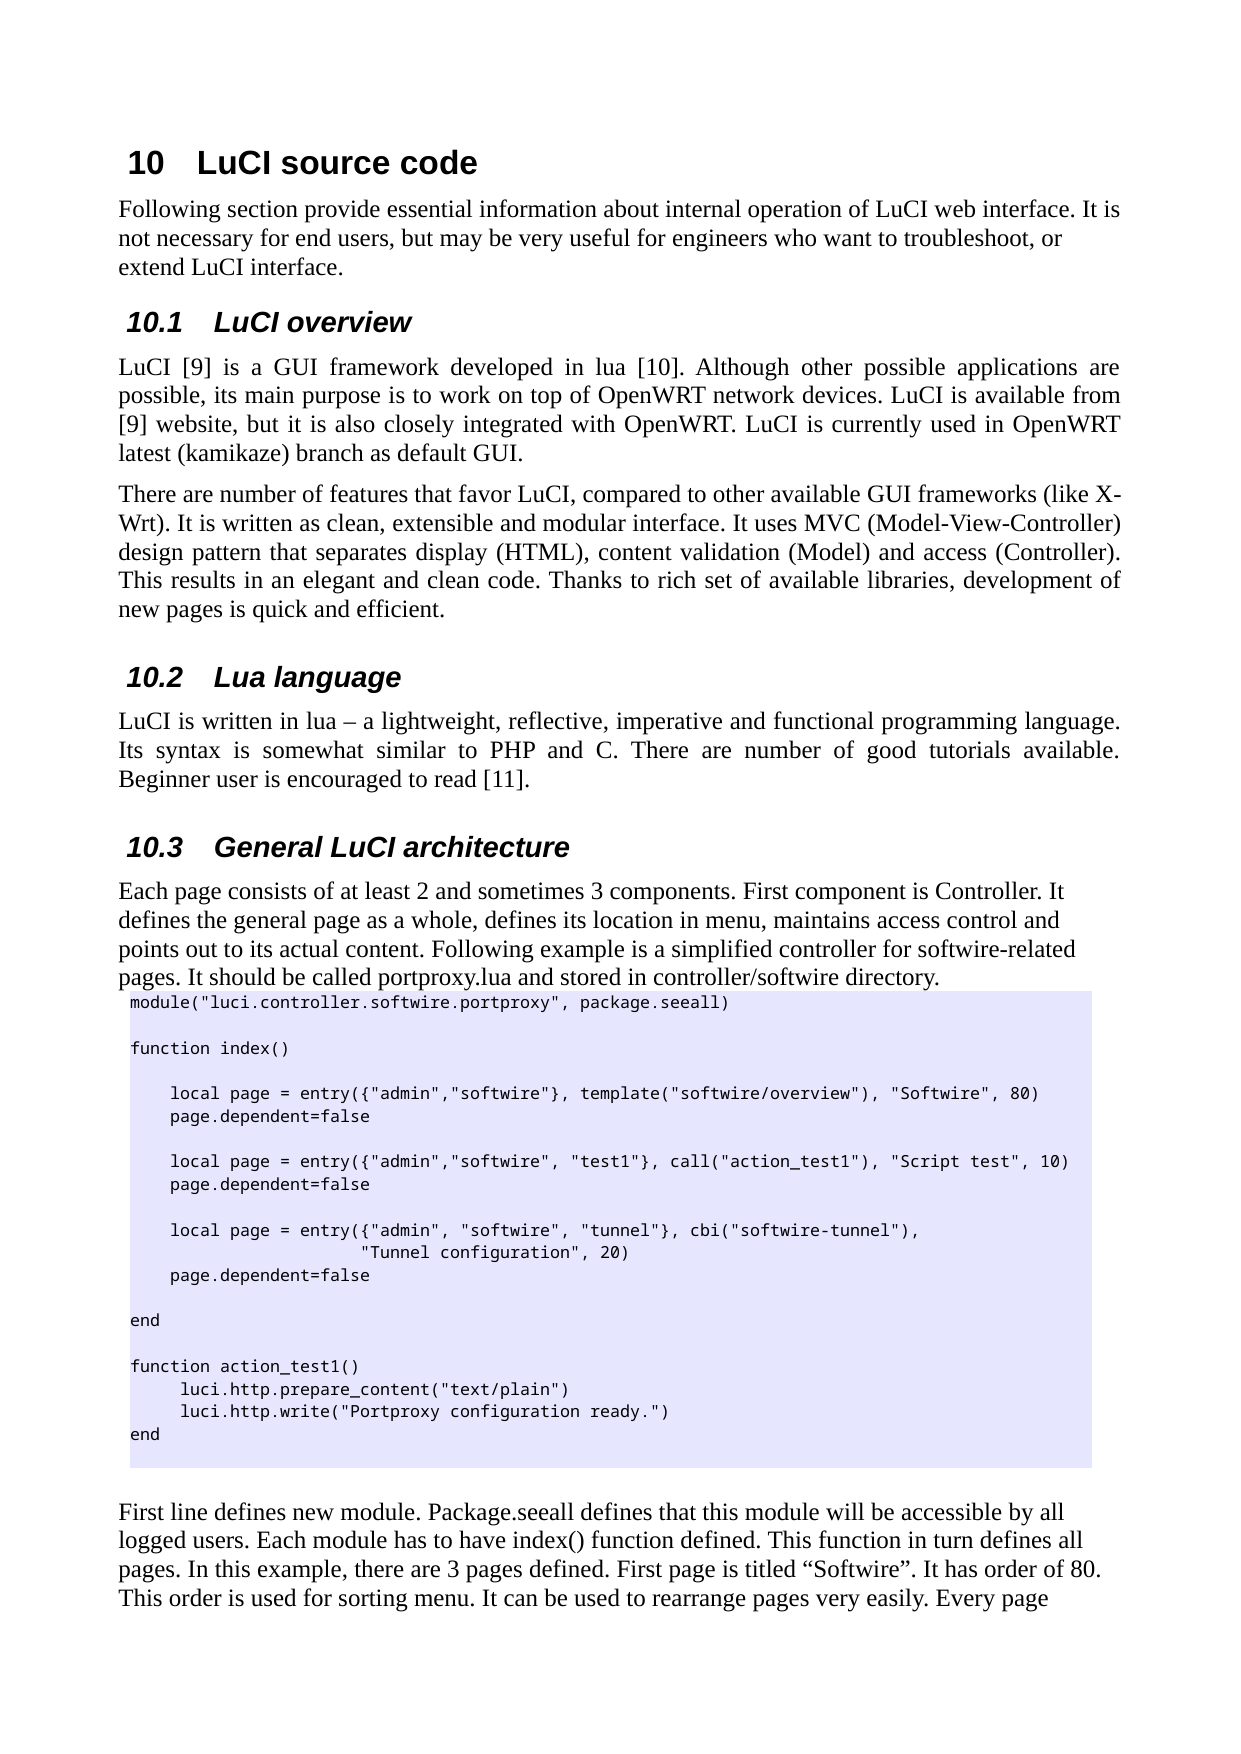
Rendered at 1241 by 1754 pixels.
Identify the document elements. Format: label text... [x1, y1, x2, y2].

text local page = entry({"admin","softwire", "test1"}, call("action_test1"), "Script test", 10) [130, 1150, 1092, 1173]
text local page = entry({"admin", "softwire", "tunnel"}, cbi("softwire-tunnel"), [130, 1218, 1092, 1241]
text There are number of features that favor LuCI, compared to other available GUI frameworks (like X-Wrt). It is written as clean, extensible and modular interface. It uses MVC (Model-View-Controller) design pattern that separates display (HTML), content validation (Model) and access (Controller). This results in an elegant and clean code. Thanks to rich set of available libraries, development of new pages is quick and efficient. [118, 479, 1122, 623]
text luci.http.write("Portproxy configuration ready.") [130, 1400, 1092, 1423]
text function index() [130, 1037, 1092, 1059]
text Each page consists of at least 2 and sometimes 3 components. First component is Controller. It defines the general page as a whole, defines its location in menu, maintains access control and points out to its actual content. Following example is a simplified controller for softwire-related pages. It should be called portproxy.lua and stored in controller/softwire directory. [118, 876, 1122, 991]
subtitle LuCI source code [118, 143, 1122, 182]
text page.dependent=false [130, 1173, 1092, 1196]
text page.dependent=false [130, 1264, 1092, 1286]
text luci.http.prepare_content("text/plain") [130, 1377, 1092, 1400]
text First line defines new module. Package.seeall defines that this module will be accessible by all logged users. Each module has to have index() function defined. This function in turn defines all pages. In this example, there are 3 pages defined. First page is titled “Softwire”. It has order of 80. This order is used for sorting menu. It can be used to rearrange pages very easily. Every page [118, 1497, 1122, 1612]
text function action_test1() [130, 1354, 1092, 1377]
subtitle LuCI overview [118, 306, 1122, 339]
text Following section provide essential information about internal operation of LuCI web interface. It is not necessary for end users, but may be very useful for engineers who want to troubleshoot, or extend LuCI interface. [118, 194, 1122, 281]
text LuCI [9] is a GUI framework developed in lua [10]. Although other possible applications are possible, its main purpose is to work on top of OpenWRT network devices. LuCI is available from [9] website, but it is also closely integrated with OpenWRT. LuCI is currently used in OpenWRT latest (kamikaze) branch as default GUI. [118, 352, 1122, 467]
text end [130, 1309, 1092, 1332]
text "Tunnel configuration", 20) [130, 1241, 1092, 1264]
text module("luci.controller.softwire.portproxy", package.seeall) [130, 991, 1092, 1014]
subtitle Lua language [118, 660, 1122, 694]
text local page = entry({"admin","softwire"}, template("softwire/overview"), "Softwire", 80) [130, 1082, 1092, 1105]
text page.dependent=false [130, 1105, 1092, 1127]
text end [130, 1423, 1092, 1445]
subtitle General LuCI architecture [118, 830, 1122, 864]
text LuCI is written in lua – a lightweight, reflective, imperative and functional programming language. Its syntax is somewhat similar to PHP and C. There are number of good tutorials available. Beginner user is encouraged to read [11]. [118, 706, 1122, 793]
